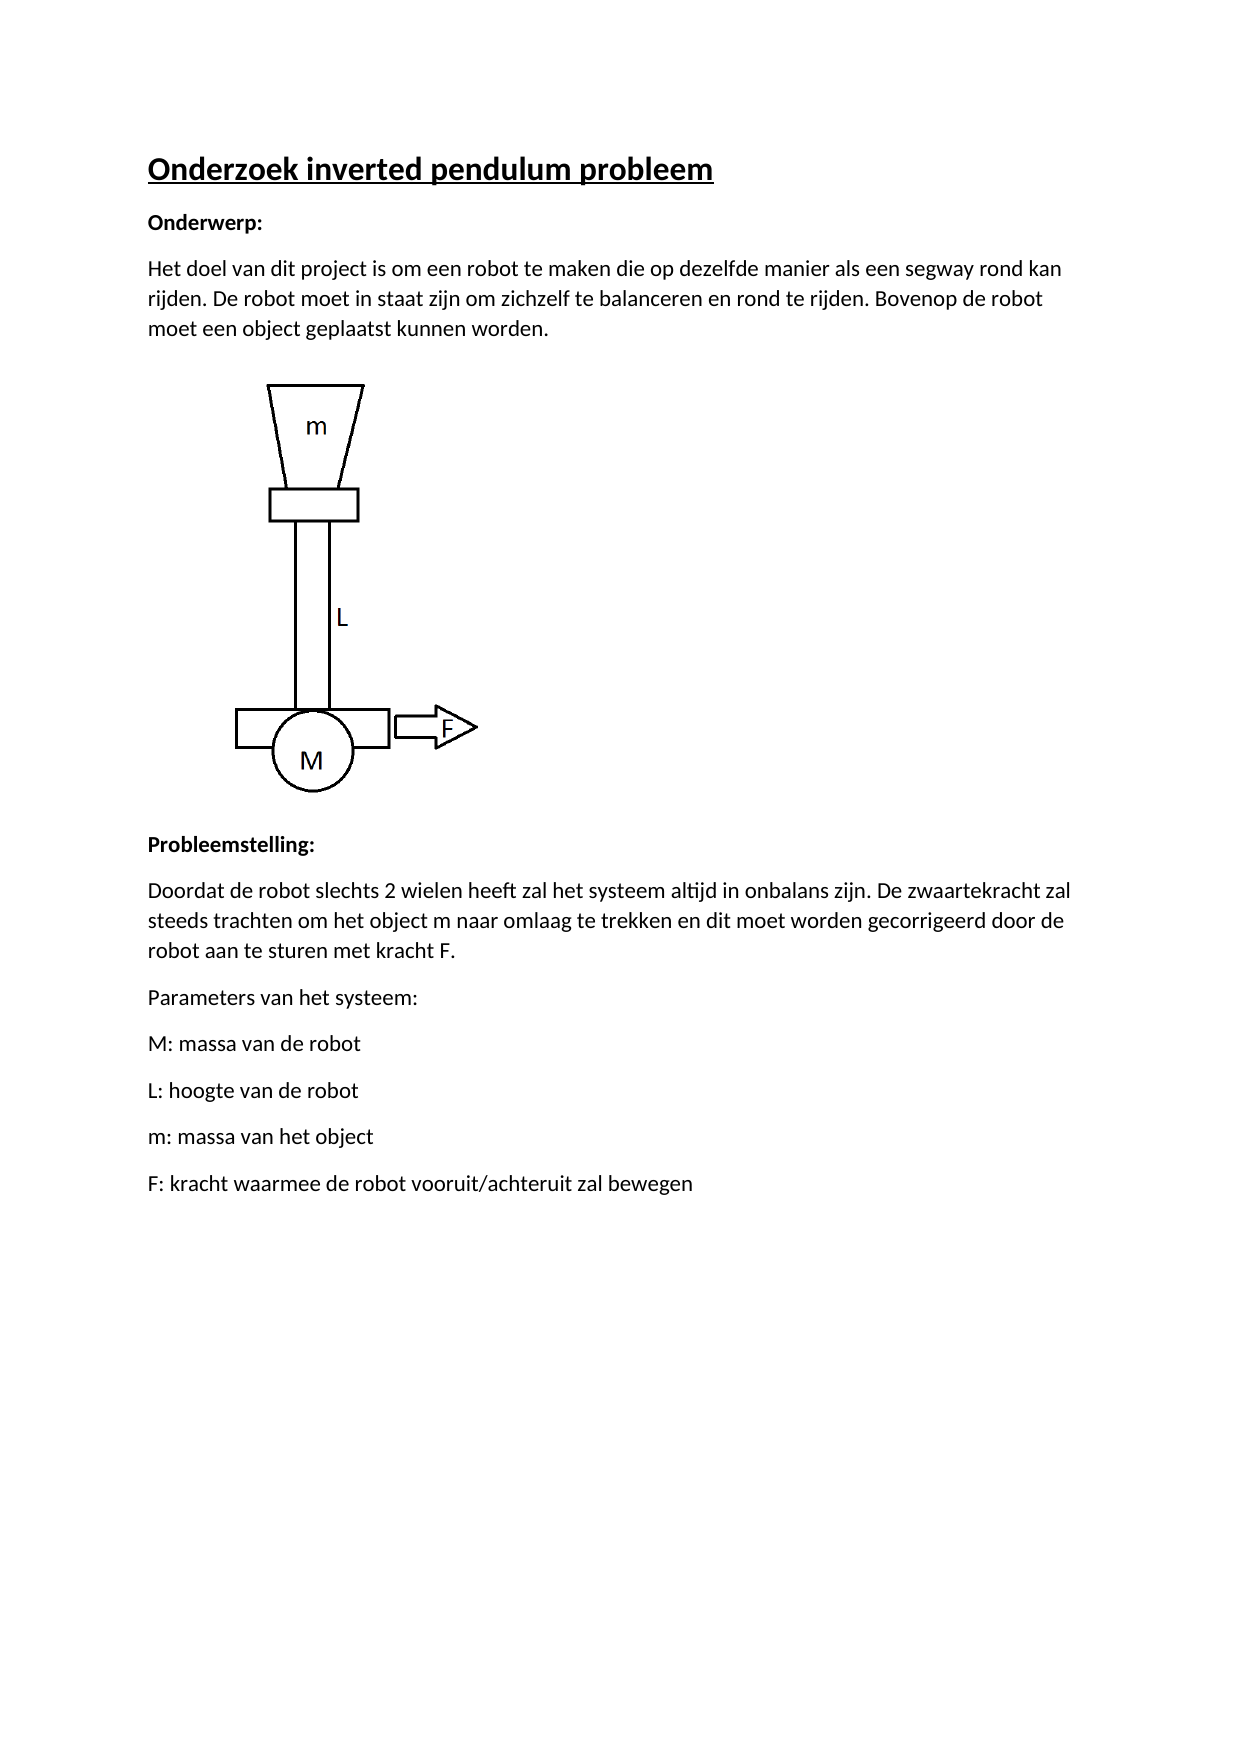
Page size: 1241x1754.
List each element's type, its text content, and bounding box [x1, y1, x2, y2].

text Het doel van dit project is om een robot te maken die op dezelfde manier als een segway rond kan rijden. De robot moet in staat zijn om zichzelf te balanceren en rond te rijden. Bovenop de robot moet een object geplaatst kunnen worden. [148, 254, 1093, 342]
text Doordat de robot slechts 2 wielen heeft zal het systeem altijd in onbalans zijn. De zwaartekracht zal steeds trachten om het object m naar omlaag te trekken en dit moet worden gecorrigeerd door de robot aan te sturen met kracht F. [148, 876, 1093, 964]
text Parameters van het systeem: [148, 983, 1093, 1011]
text L: hoogte van de robot [148, 1076, 1093, 1104]
text Onderwerp: [148, 208, 1093, 236]
text M: massa van de robot [148, 1029, 1093, 1057]
text Onderzoek inverted pendulum probleem [148, 148, 1093, 188]
text F: kracht waarmee de robot vooruit/achteruit zal bewegen [148, 1169, 1093, 1197]
text m: massa van het object [148, 1122, 1093, 1150]
text Probleemstelling: [148, 830, 1093, 858]
